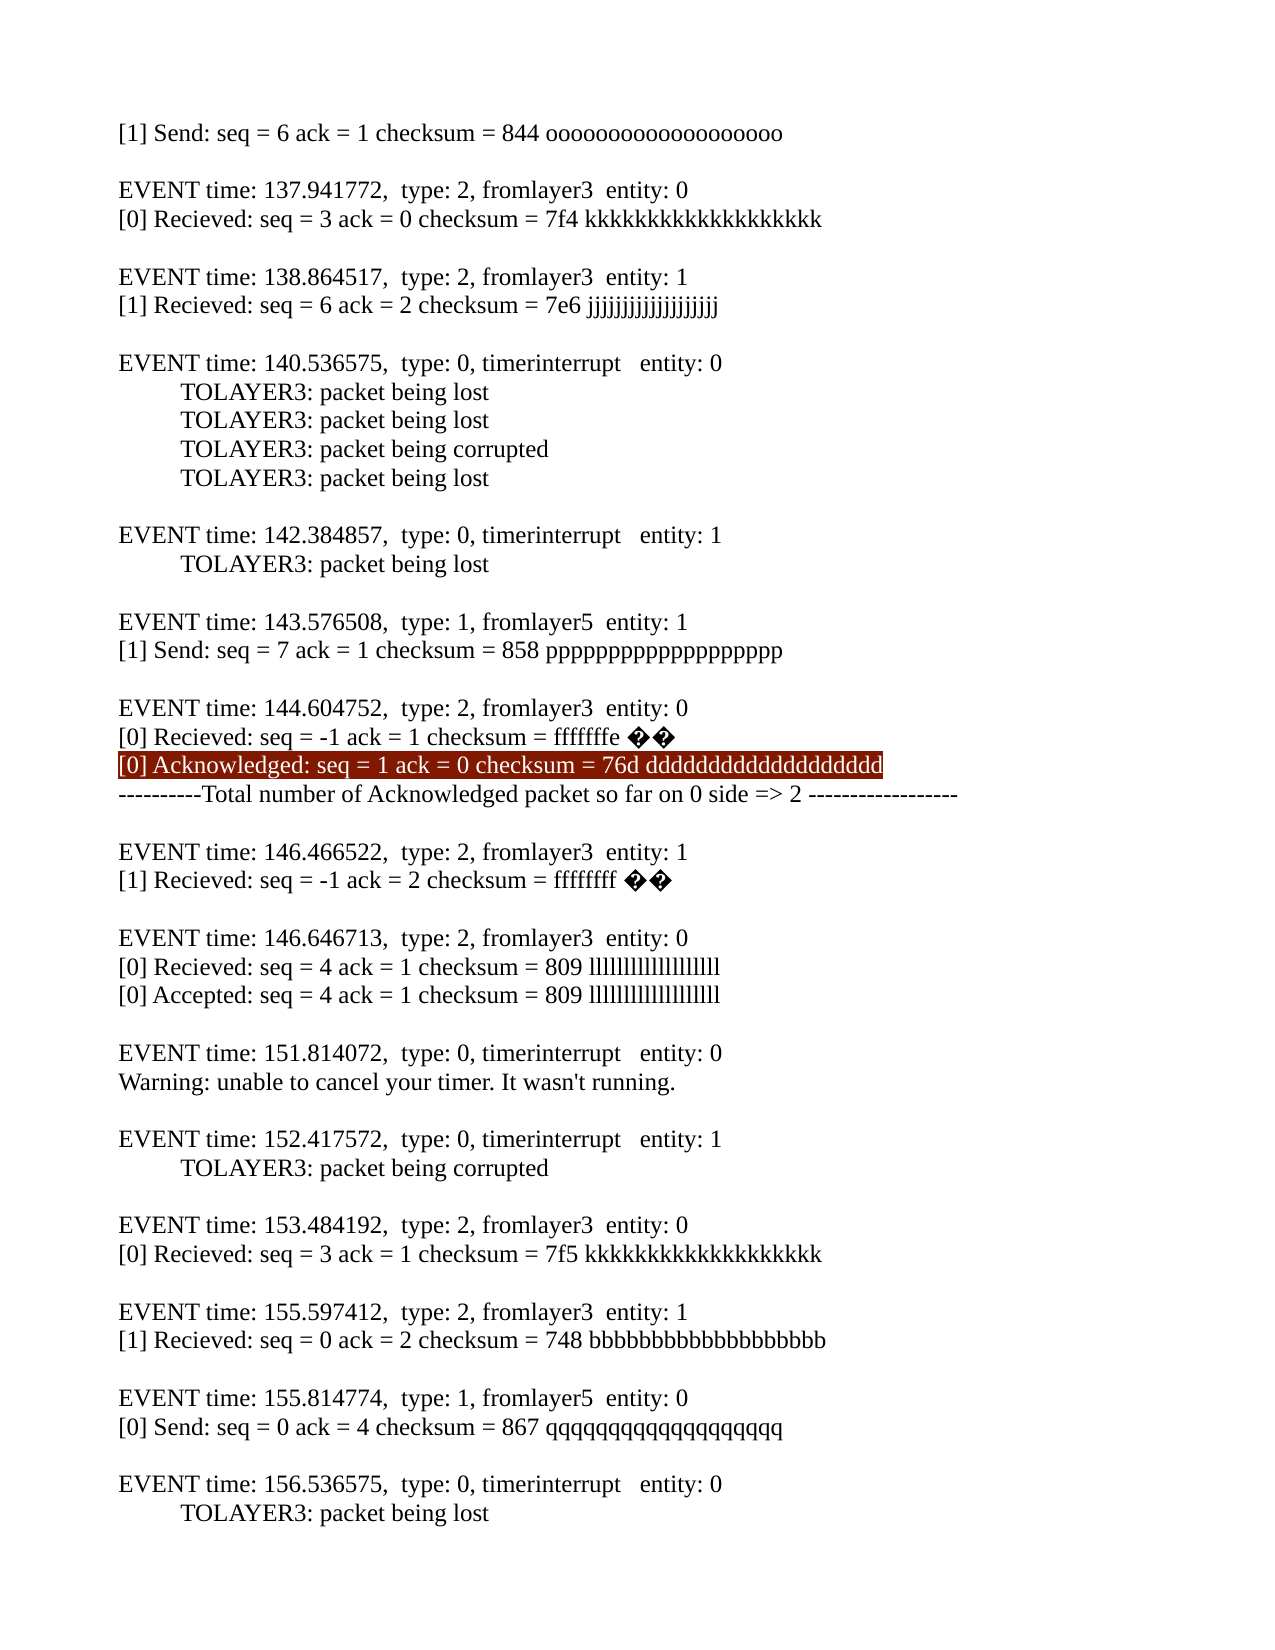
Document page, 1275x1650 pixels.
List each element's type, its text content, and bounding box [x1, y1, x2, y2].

text TOLAYER3: packet being corrupted [118, 434, 1157, 463]
text EVENT time: 143.576508, type: 1, fromlayer5 entity: 1 [118, 607, 1157, 636]
text TOLAYER3: packet being corrupted [118, 1153, 1157, 1182]
text EVENT time: 146.466522, type: 2, fromlayer3 entity: 1 [118, 837, 1157, 866]
text EVENT time: 151.814072, type: 0, timerinterrupt entity: 0 [118, 1038, 1157, 1067]
text [1] Recieved: seq = -1 ack = 2 checksum = ffffffff �� [118, 866, 1157, 894]
text [0] Recieved: seq = -1 ack = 1 checksum = fffffffe �� [118, 722, 1157, 751]
text EVENT time: 152.417572, type: 0, timerinterrupt entity: 1 [118, 1124, 1157, 1153]
text TOLAYER3: packet being lost [118, 1498, 1157, 1527]
text [0] Send: seq = 0 ack = 4 checksum = 867 qqqqqqqqqqqqqqqqqqq [118, 1412, 1157, 1441]
text EVENT time: 146.646713, type: 2, fromlayer3 entity: 0 [118, 923, 1157, 952]
text TOLAYER3: packet being lost [118, 463, 1157, 492]
text EVENT time: 140.536575, type: 0, timerinterrupt entity: 0 [118, 348, 1157, 377]
text [1] Send: seq = 6 ack = 1 checksum = 844 ooooooooooooooooooo [118, 118, 1157, 147]
text [0] Recieved: seq = 3 ack = 0 checksum = 7f4 kkkkkkkkkkkkkkkkkkk [118, 204, 1157, 233]
text EVENT time: 137.941772, type: 2, fromlayer3 entity: 0 [118, 176, 1157, 204]
text EVENT time: 156.536575, type: 0, timerinterrupt entity: 0 [118, 1469, 1157, 1498]
text [0] Recieved: seq = 3 ack = 1 checksum = 7f5 kkkkkkkkkkkkkkkkkkk [118, 1239, 1157, 1268]
text [0] Accepted: seq = 4 ack = 1 checksum = 809 lllllllllllllllllll [118, 981, 1157, 1009]
text EVENT time: 144.604752, type: 2, fromlayer3 entity: 0 [118, 693, 1157, 722]
text [0] Acknowledged: seq = 1 ack = 0 checksum = 76d ddddddddddddddddddd [118, 751, 1157, 779]
text EVENT time: 138.864517, type: 2, fromlayer3 entity: 1 [118, 262, 1157, 291]
text [1] Recieved: seq = 0 ack = 2 checksum = 748 bbbbbbbbbbbbbbbbbbb [118, 1326, 1157, 1354]
text EVENT time: 153.484192, type: 2, fromlayer3 entity: 0 [118, 1211, 1157, 1239]
text TOLAYER3: packet being lost [118, 377, 1157, 406]
text TOLAYER3: packet being lost [118, 406, 1157, 434]
text [0] Recieved: seq = 4 ack = 1 checksum = 809 lllllllllllllllllll [118, 952, 1157, 981]
text EVENT time: 155.597412, type: 2, fromlayer3 entity: 1 [118, 1297, 1157, 1326]
text ----------Total number of Acknowledged packet so far on 0 side => 2 ------------------ [118, 779, 1157, 808]
text EVENT time: 142.384857, type: 0, timerinterrupt entity: 1 [118, 521, 1157, 549]
text [1] Send: seq = 7 ack = 1 checksum = 858 ppppppppppppppppppp [118, 636, 1157, 664]
text EVENT time: 155.814774, type: 1, fromlayer5 entity: 0 [118, 1383, 1157, 1412]
text [1] Recieved: seq = 6 ack = 2 checksum = 7e6 jjjjjjjjjjjjjjjjjjj [118, 291, 1157, 319]
text Warning: unable to cancel your timer. It wasn't running. [118, 1067, 1157, 1096]
text TOLAYER3: packet being lost [118, 549, 1157, 578]
